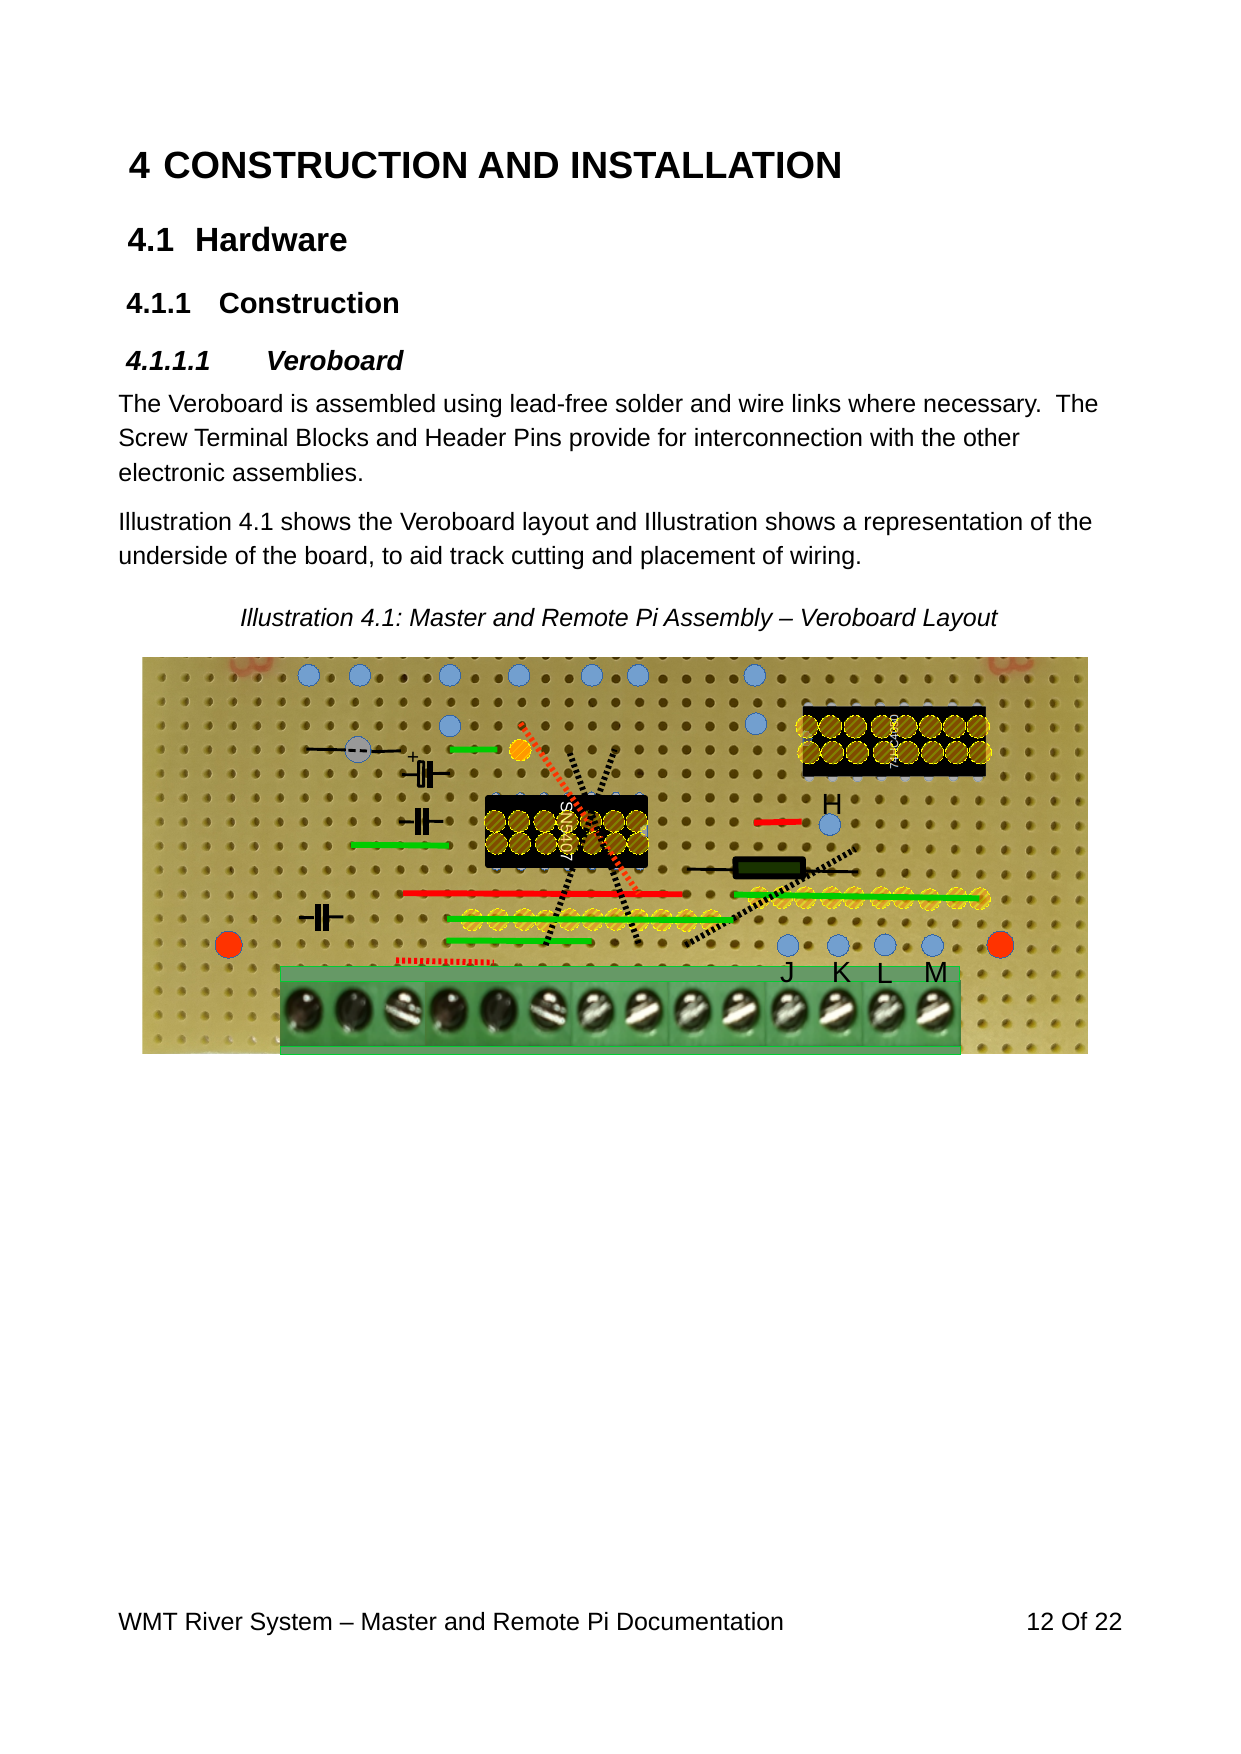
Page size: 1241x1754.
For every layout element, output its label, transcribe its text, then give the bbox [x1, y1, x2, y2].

text Illustration 4.1 shows the Veroboard layout and Illustration shows a representation of the underside of the board, to aid track cutting and placement of wiring. [118, 507, 1122, 570]
subtitle CONSTRUCTION AND INSTALLATION [118, 143, 1122, 187]
table_cell [564, 813, 571, 820]
picture [142, 657, 1088, 1054]
subtitle Construction [118, 286, 1122, 319]
text The Veroboard is assembled using lead-free solder and wire links where necessary. The Screw Terminal Blocks and Header Pins provide for interconnection with the other electronic assemblies. [118, 389, 1122, 486]
subtitle Veroboard [118, 344, 1122, 376]
subtitle Hardware [118, 220, 1122, 259]
text Illustration 4.1: Master and Remote Pi Assembly – Veroboard Layout [118, 603, 1122, 632]
